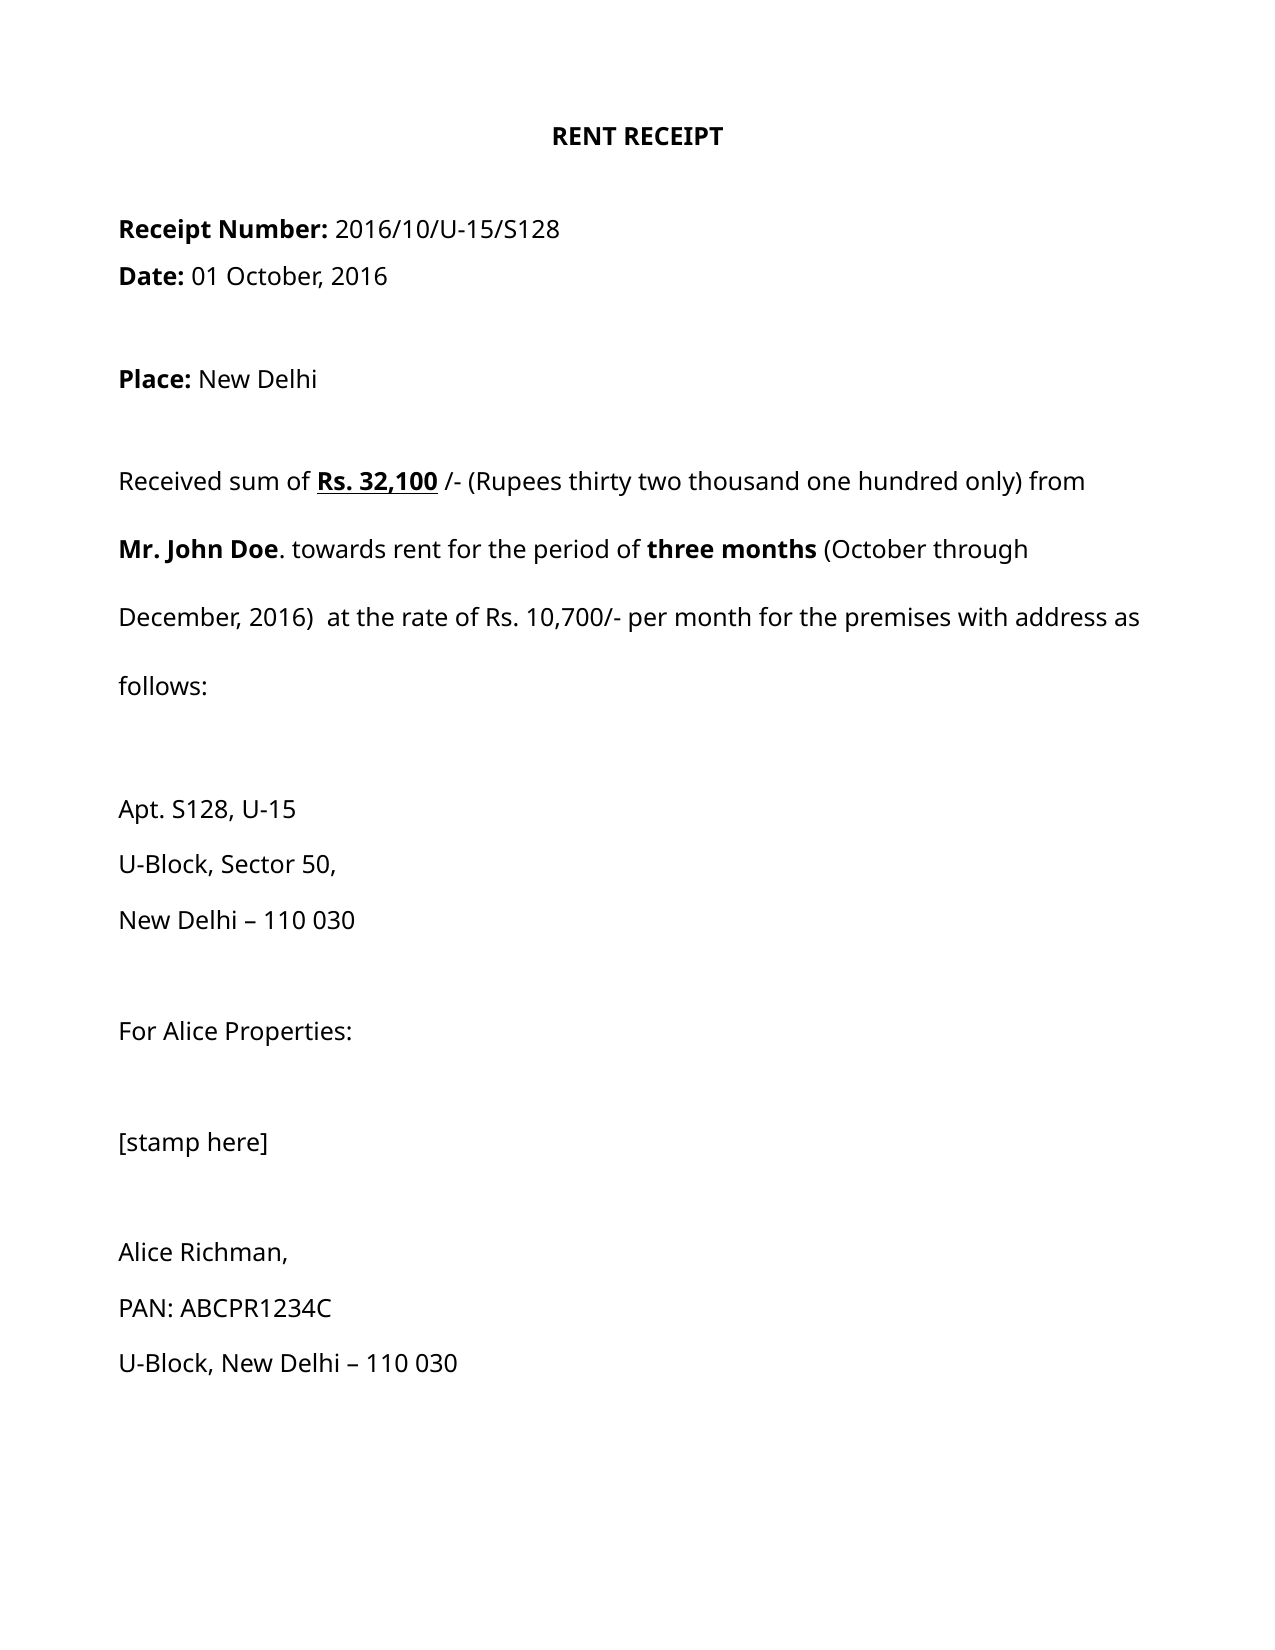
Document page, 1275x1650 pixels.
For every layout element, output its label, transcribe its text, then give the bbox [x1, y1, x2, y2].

text Date: 01 October, 2016 [118, 259, 1157, 293]
text Mr. John Doe. towards rent for the period of three months (October through December, 2016) at the rate of Rs. 10,700/- per month for the premises with address as follows: [118, 532, 1157, 702]
text Apt. S128, U-15 [118, 792, 1157, 826]
text Place: New Delhi [118, 361, 1157, 396]
text Receipt Number: 2016/10/U-15/S128 [118, 212, 1157, 246]
text PAN: ABCPR1234C [118, 1291, 1157, 1324]
text RENT RECEIPT [118, 118, 1157, 152]
text [stamp here] [118, 1124, 1157, 1158]
text For Alice Properties: [118, 1013, 1157, 1047]
text U-Block, Sector 50, [118, 847, 1157, 881]
text Alice Richman, [118, 1235, 1157, 1269]
text U-Block, New Delhi – 110 030 [118, 1346, 1157, 1380]
text New Delhi – 110 030 [118, 903, 1157, 937]
text Received sum of Rs. 32,100 /- (Rupees thirty two thousand one hundred only) from [118, 464, 1157, 498]
